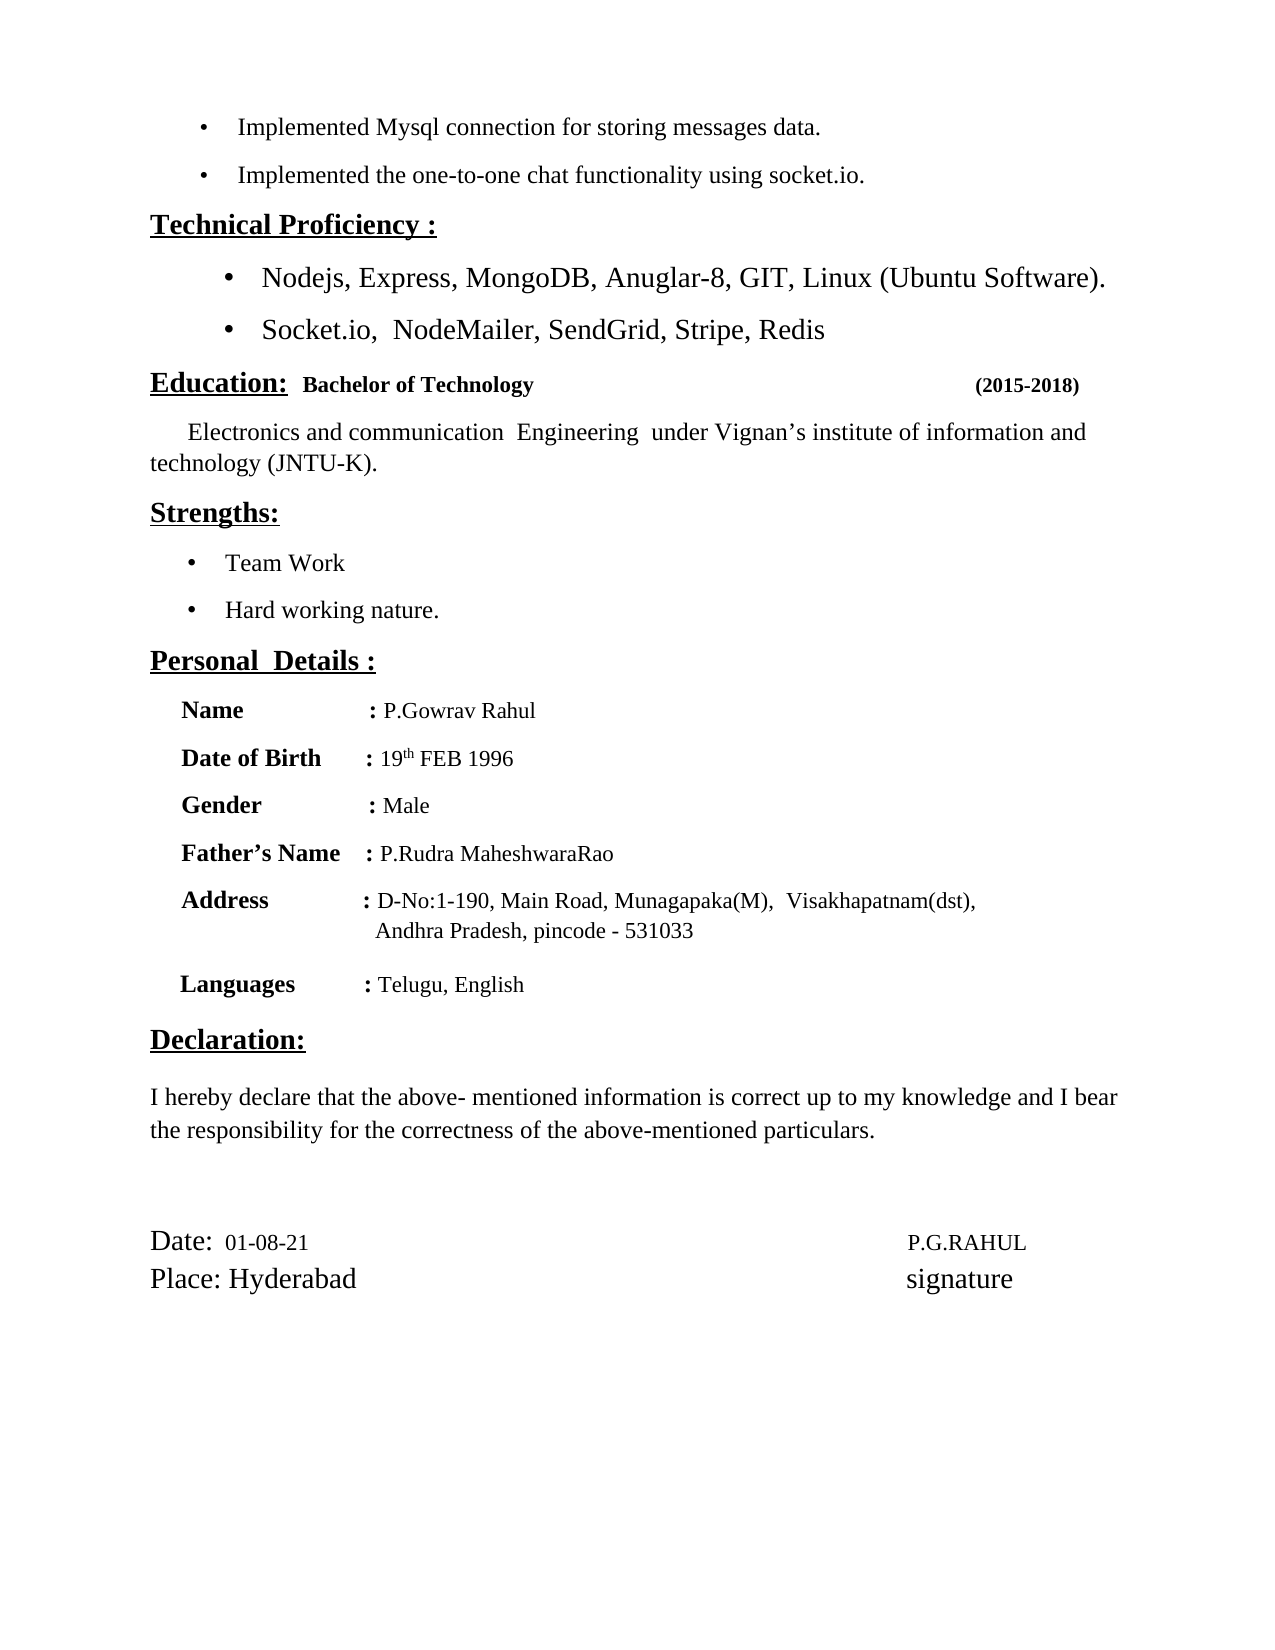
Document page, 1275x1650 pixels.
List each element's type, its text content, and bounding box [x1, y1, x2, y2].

text Electronics and communication Engineering under Vignan’s institute of information and technology (JNTU-K). [150, 417, 1125, 477]
list Implemented Mysql connection for storing messages data. [200, 112, 1125, 141]
text Languages : Telugu, English [150, 969, 1125, 997]
text Strengths: [150, 496, 1125, 529]
list Nodejs, Express, MongoDB, Anuglar-8, GIT, Linux (Ubuntu Software). [224, 260, 1125, 293]
text Address : D-No:1-190, Main Road, Munagapaka(M), Visakhapatnam(dst), Andhra Pradesh, pincode - 531033 [150, 885, 1125, 944]
text Technical Proficiency : [150, 207, 1125, 241]
list Implemented the one-to-one chat functionality using socket.io. [200, 160, 1125, 189]
list Team Work [187, 548, 1125, 577]
text Personal Details : [150, 643, 1125, 676]
text Father’s Name : P.Rudra MaheshwaraRao [150, 838, 1125, 866]
text Declaration: [150, 1022, 1125, 1056]
text Gender : Male [150, 790, 1125, 819]
text I hereby declare that the above- mentioned information is correct up to my knowledge and I bear the responsibility for the correctness of the above-mentioned particulars. [150, 1082, 1125, 1144]
text Date of Birth : 19th FEB 1996 [150, 743, 1125, 772]
text Education: Bachelor of Technology (2015-2018) [150, 365, 1125, 398]
text Name : P.Gowrav Rahul [150, 695, 1125, 724]
list Socket.io, NodeMailer, SendGrid, Stripe, Redis [224, 312, 1125, 346]
list Hard working nature. [187, 596, 1125, 624]
text Date: 01-08-21 P.G.RAHUL Place: Hyderabad signature [150, 1223, 1125, 1295]
